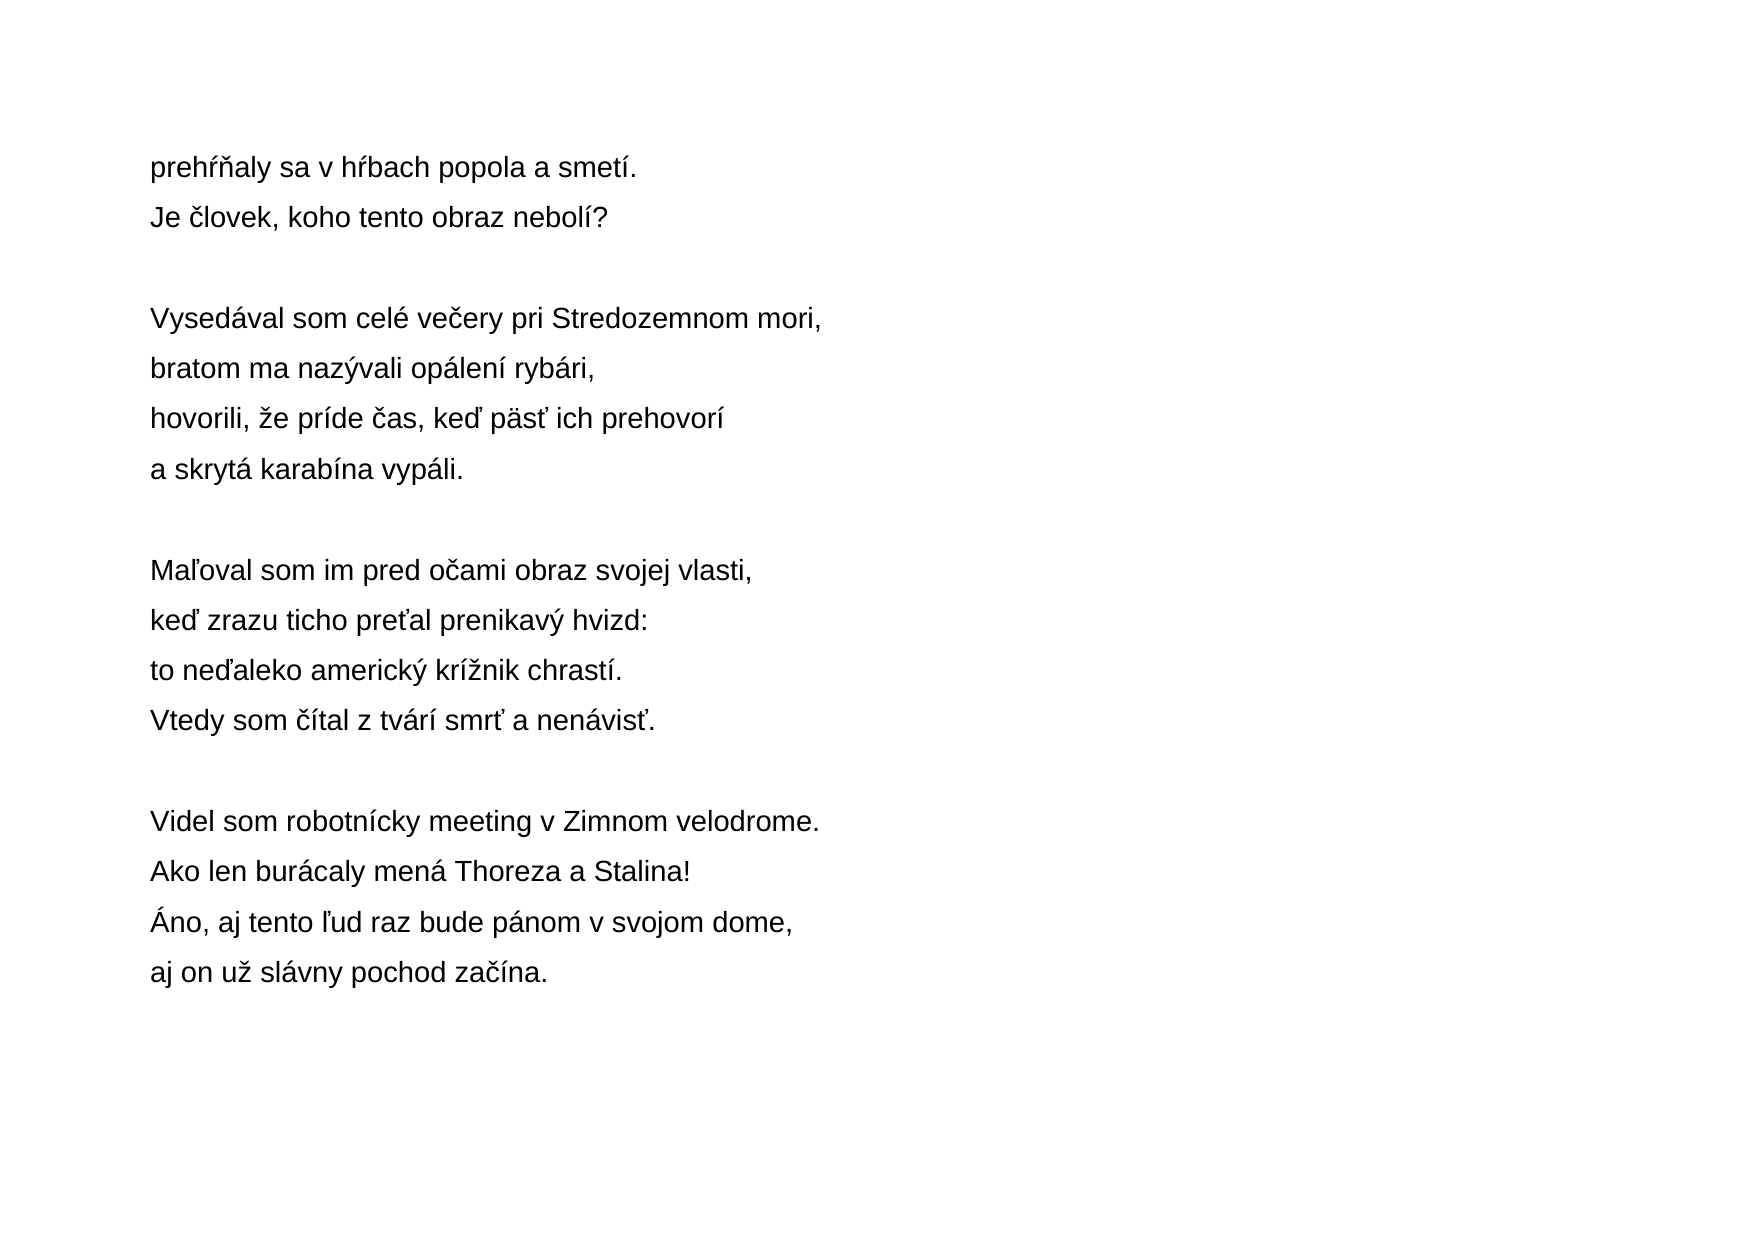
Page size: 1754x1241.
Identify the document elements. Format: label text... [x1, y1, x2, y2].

text Áno, aj tento ľud raz bude pánom v svojom dome, [150, 905, 1243, 938]
text prehŕňaly sa v hŕbach popola a smetí. [150, 150, 1243, 183]
text to neďaleko americký krížnik chrastí. [150, 653, 1243, 687]
text Vtedy som čítal z tvárí smrť a nenávisť. [150, 703, 1243, 737]
text Videl som robotnícky meeting v Zimnom velodrome. [150, 804, 1243, 838]
text keď zrazu ticho preťal prenikavý hvizd: [150, 603, 1243, 636]
text hovorili, že príde čas, keď päsť ich prehovorí [150, 402, 1243, 435]
text Ako len burácaly mená Thoreza a Stalina! [150, 854, 1243, 888]
text Vysedával som celé večery pri Stredozemnom mori, [150, 301, 1243, 334]
text a skrytá karabína vypáli. [150, 452, 1243, 485]
text Je človek, koho tento obraz nebolí? [150, 200, 1243, 234]
text bratom ma nazývali opálení rybári, [150, 351, 1243, 385]
text aj on už slávny pochod začína. [150, 955, 1243, 988]
text Maľoval som im pred očami obraz svojej vlasti, [150, 552, 1243, 586]
